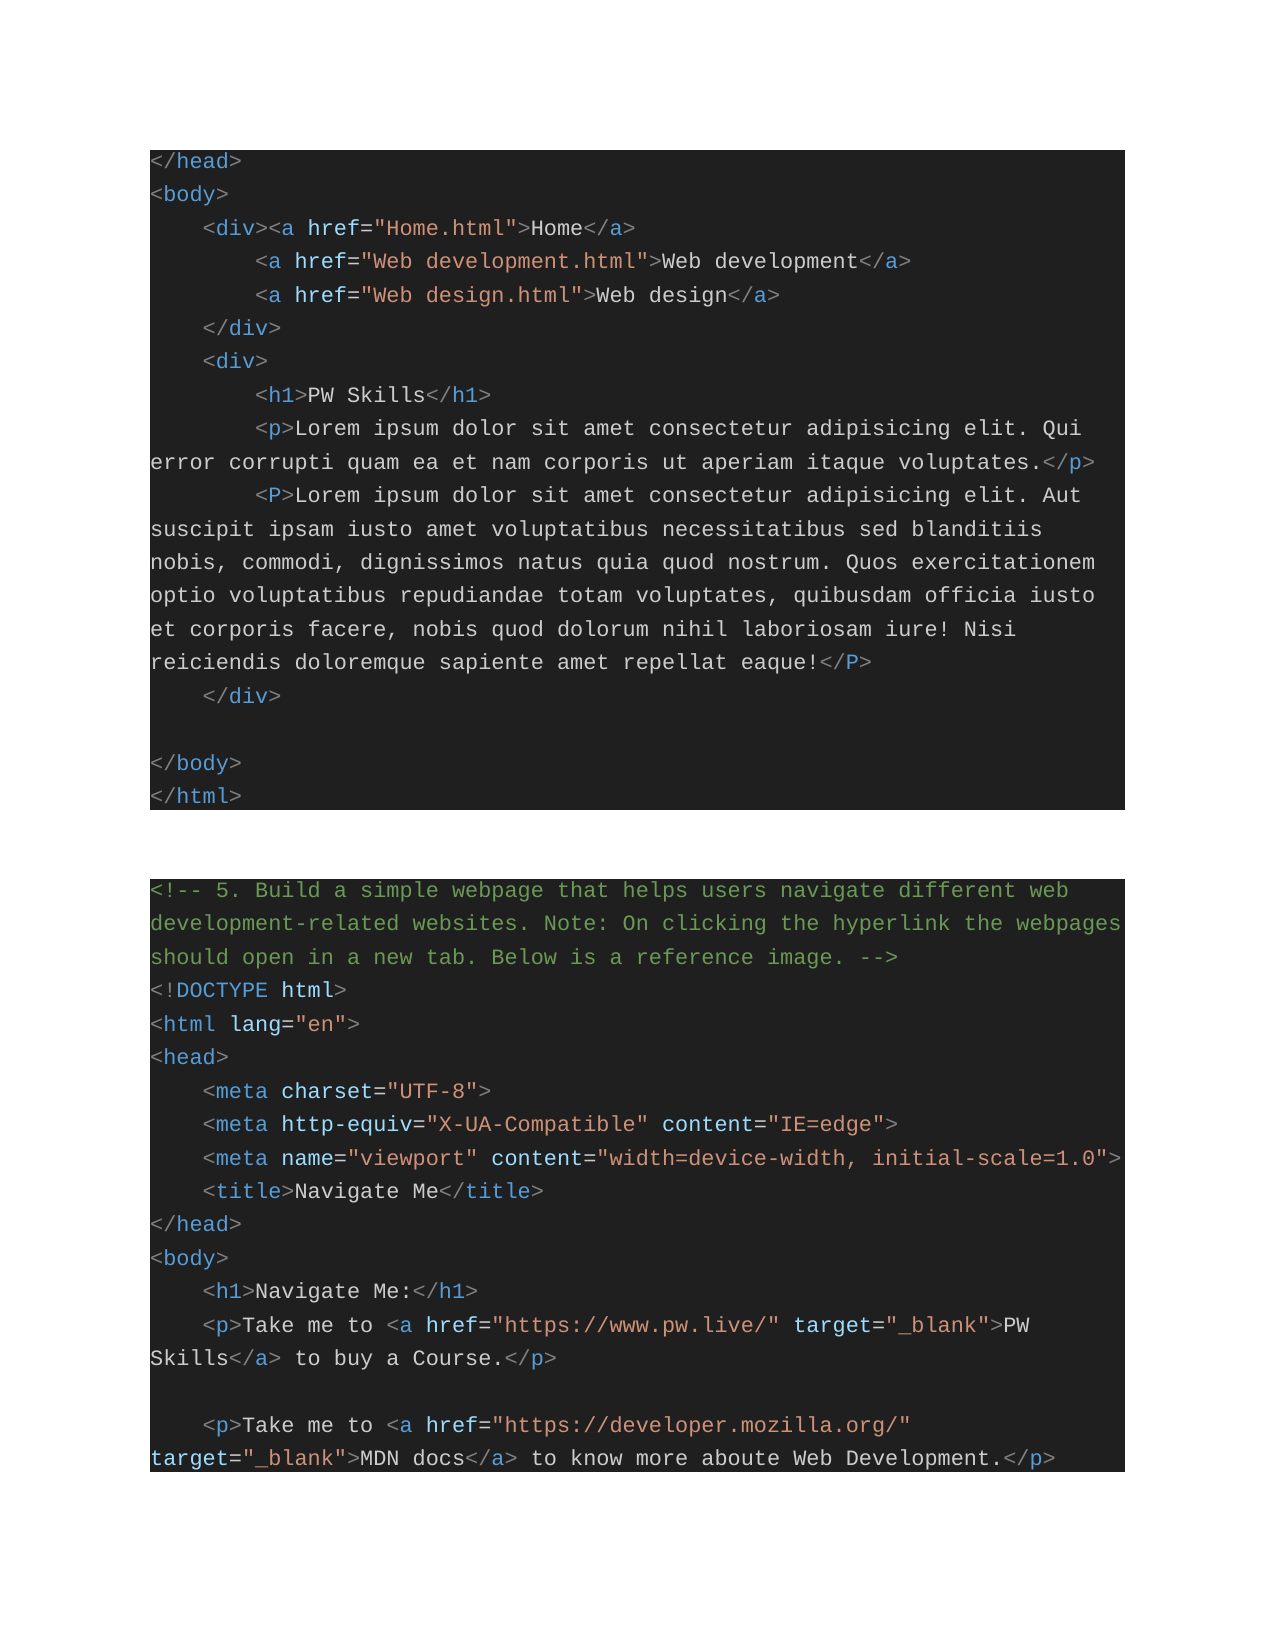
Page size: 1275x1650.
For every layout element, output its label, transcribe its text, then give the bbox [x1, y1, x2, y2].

text <body> [150, 183, 1125, 208]
text <html lang="en"> [150, 1013, 1125, 1038]
text <meta charset="UTF-8"> [150, 1080, 1125, 1104]
text </div> [150, 685, 1125, 710]
text <!-- 5. Build a simple webpage that helps users navigate different web development-related websites. Note: On clicking the hyperlink the webpages should open in a new tab. Below is a reference image. --> [150, 879, 1125, 971]
text <h1>Navigate Me:</h1> [150, 1280, 1125, 1305]
text <p>Lorem ipsum dolor sit amet consectetur adipisicing elit. Qui error corrupti quam ea et nam corporis ut aperiam itaque voluptates.</p> [150, 417, 1125, 476]
text <head> [150, 1046, 1125, 1071]
text <p>Take me to <a href="https://developer.mozilla.org/" target="_blank">MDN docs</a> to know more aboute Web Development.</p> [150, 1414, 1125, 1472]
text <p>Take me to <a href="https://www.pw.live/" target="_blank">PW Skills</a> to buy a Course.</p> [150, 1314, 1125, 1372]
text <body> [150, 1247, 1125, 1272]
text <meta name="viewport" content="width=device-width, initial-scale=1.0"> [150, 1147, 1125, 1171]
text </head> [150, 150, 1125, 175]
text <title>Navigate Me</title> [150, 1180, 1125, 1205]
text </body> [150, 752, 1125, 777]
text <h1>PW Skills</h1> [150, 384, 1125, 409]
text </head> [150, 1213, 1125, 1238]
text <a href="Web design.html">Web design</a> [150, 284, 1125, 308]
text </div> [150, 317, 1125, 342]
text <a href="Web development.html">Web development</a> [150, 250, 1125, 275]
text <P>Lorem ipsum dolor sit amet consectetur adipisicing elit. Aut suscipit ipsam iusto amet voluptatibus necessitatibus sed blanditiis nobis, commodi, dignissimos natus quia quod nostrum. Quos exercitationem optio voluptatibus repudiandae totam voluptates, quibusdam officia iusto et corporis facere, nobis quod dolorum nihil laboriosam iure! Nisi reiciendis doloremque sapiente amet repellat eaque!</P> [150, 484, 1125, 676]
text <div><a href="Home.html">Home</a> [150, 217, 1125, 242]
text <div> [150, 351, 1125, 375]
text </html> [150, 785, 1125, 810]
text <!DOCTYPE html> [150, 979, 1125, 1004]
text <meta http-equiv="X-UA-Compatible" content="IE=edge"> [150, 1113, 1125, 1138]
